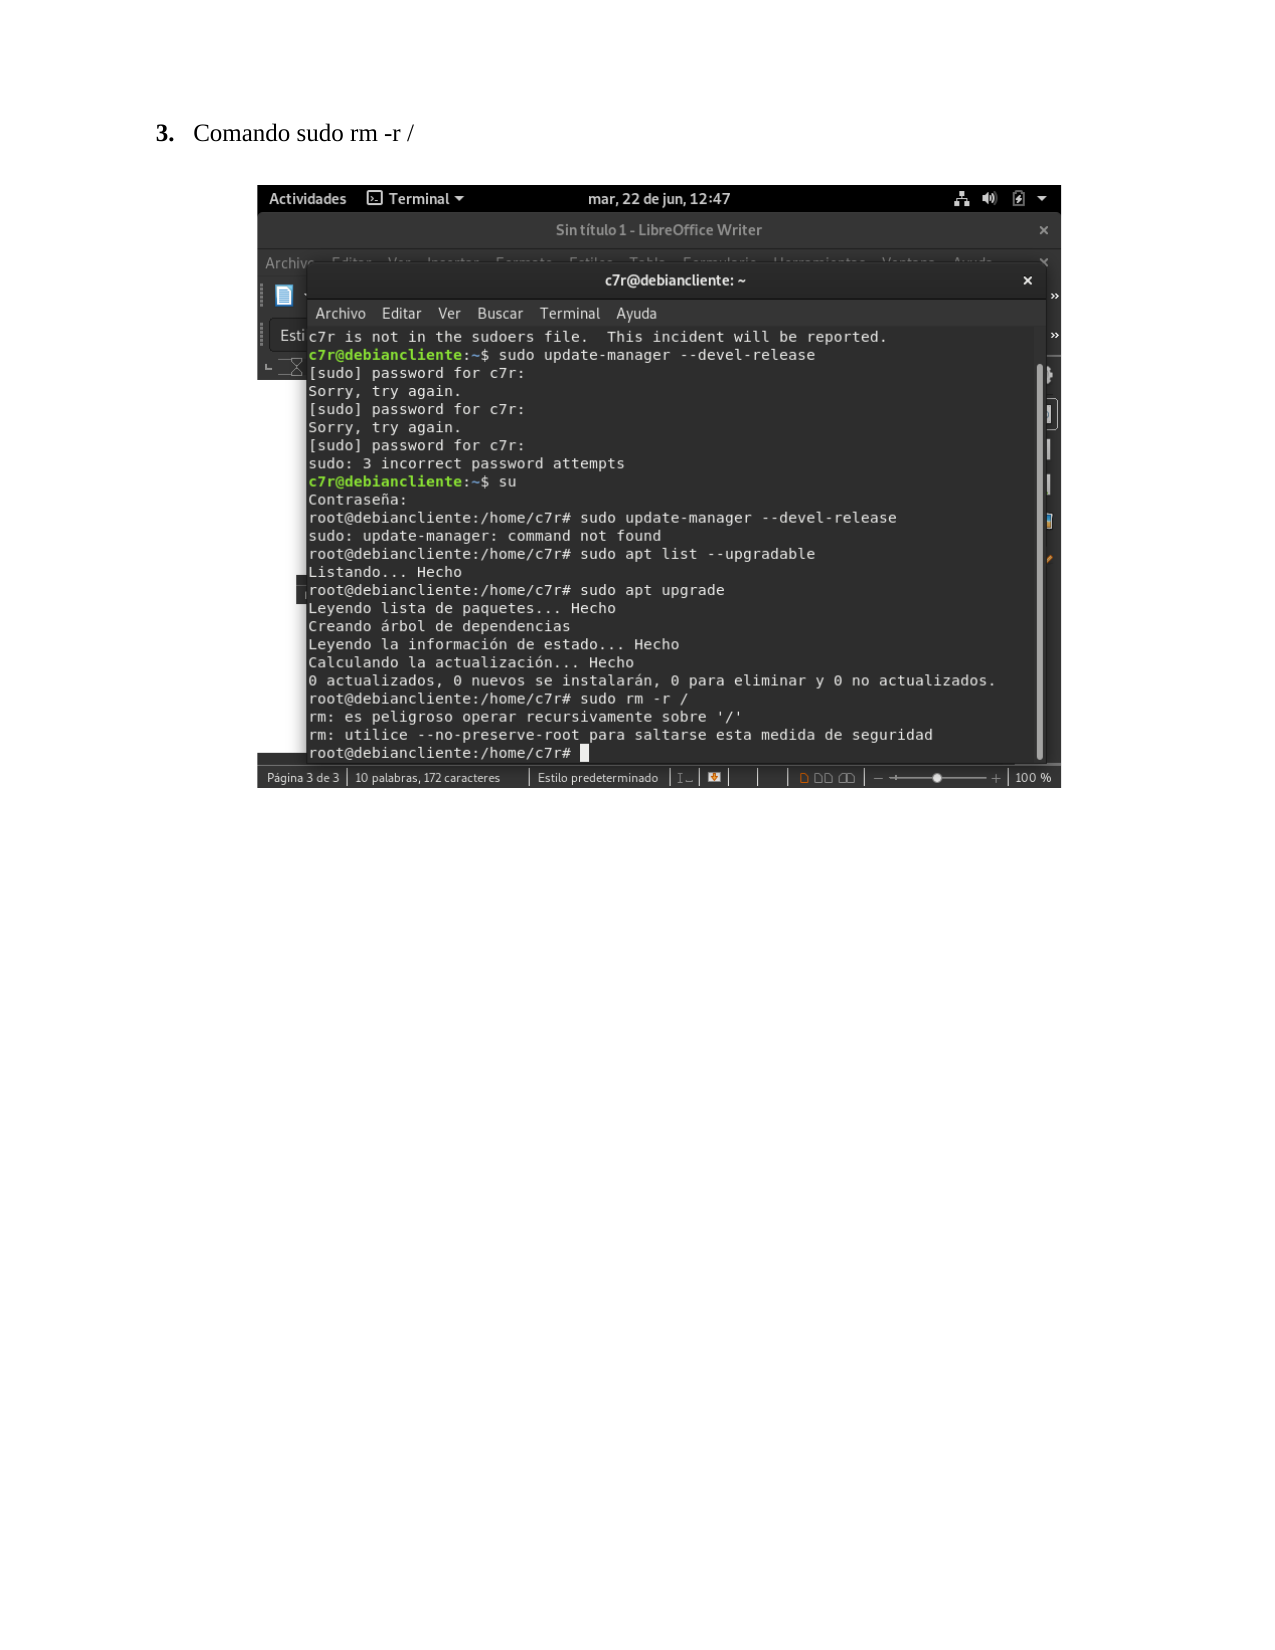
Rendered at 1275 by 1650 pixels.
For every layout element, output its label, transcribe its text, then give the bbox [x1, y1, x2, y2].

list Comando sudo rm -r / [156, 118, 1157, 147]
